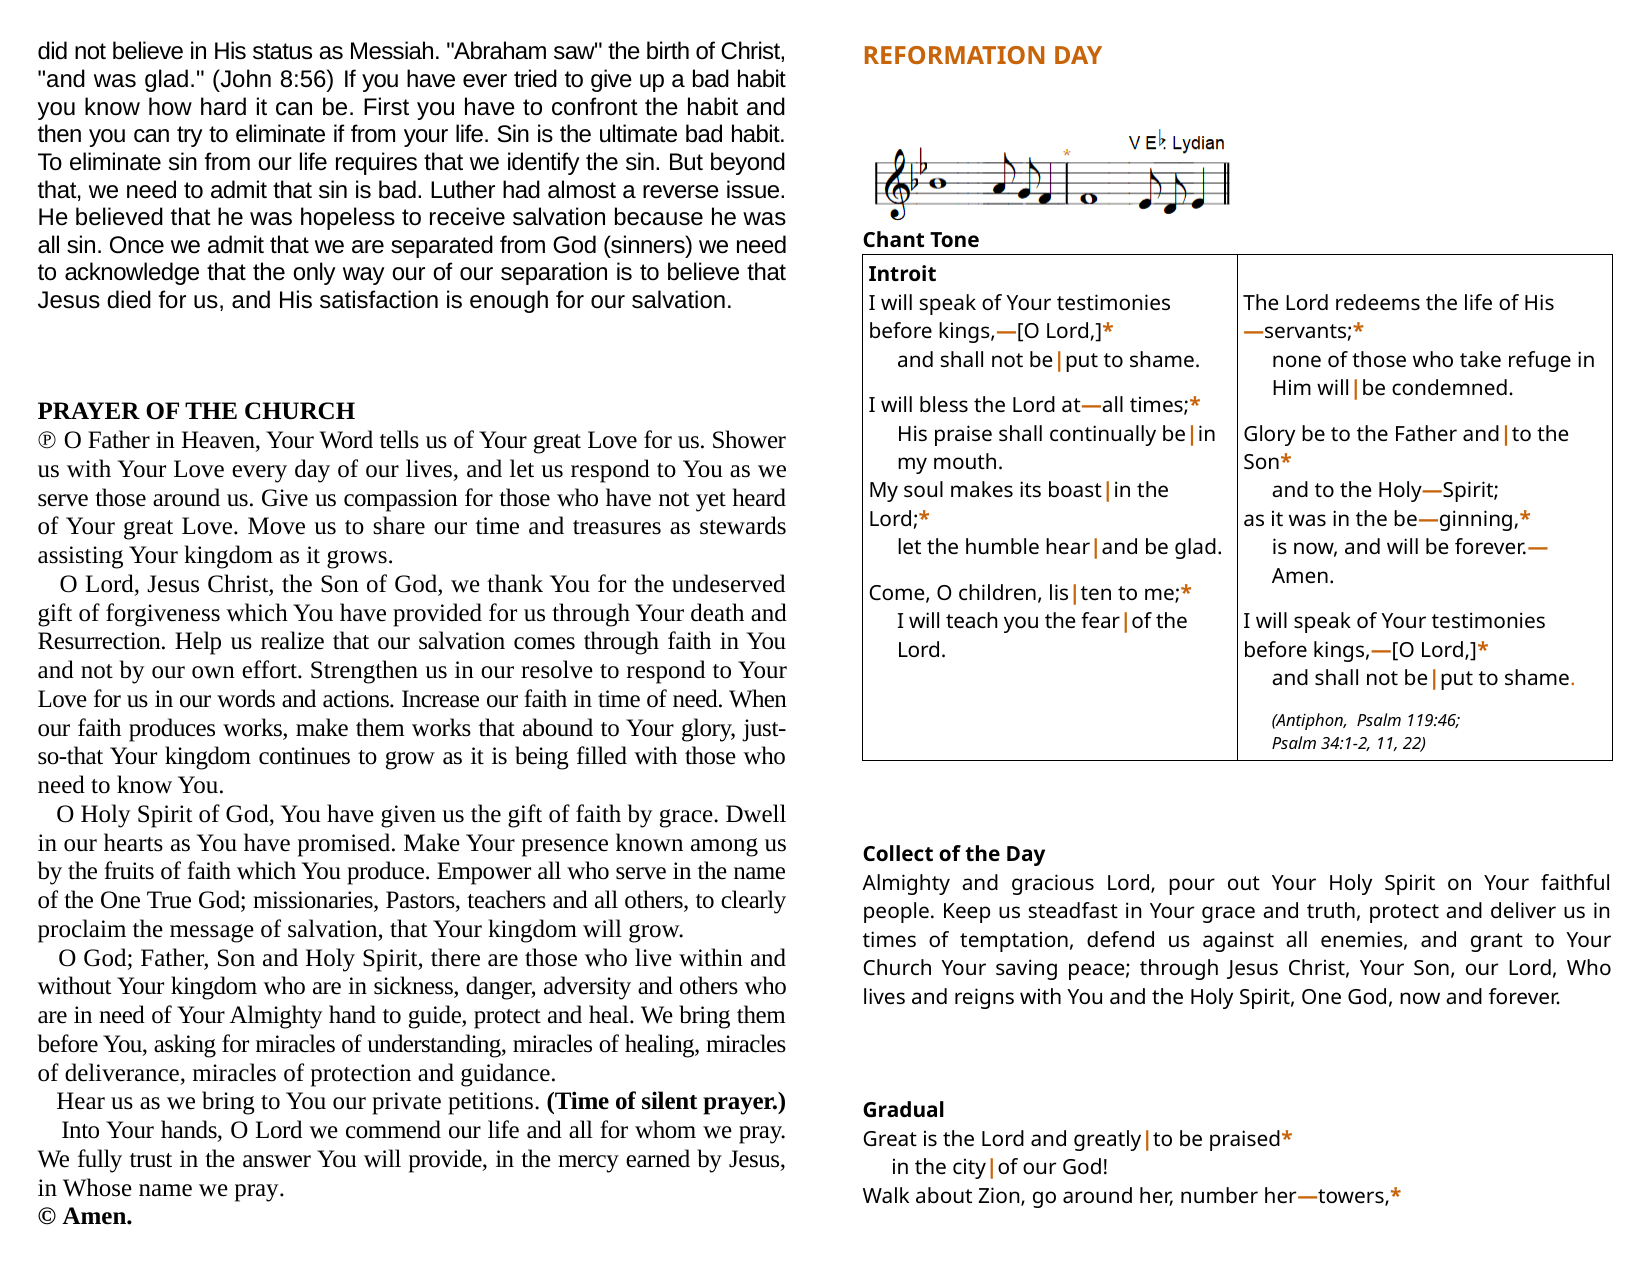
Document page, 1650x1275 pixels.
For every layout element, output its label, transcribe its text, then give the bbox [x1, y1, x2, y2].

text O Holy Spirit of God, You have given us the gift of faith by grace. Dwell in our hearts as You have promised. Make Your presence known among us by the fruits of faith which You produce. Empower all who serve in the name of the One True God; missionaries, Pastors, teachers and all others, to clearly proclaim the message of salvation, that Your kingdom will grow. [37, 799, 787, 943]
text Hear us as we bring to You our private petitions. (Time of silent prayer.) [37, 1086, 787, 1115]
text REFORMATION DAY [862, 37, 1612, 72]
text Great is the Lord and greatly|to be praised* [862, 1124, 1612, 1152]
text © Amen. [37, 1201, 787, 1230]
text did not believe in His status as Messiah. "Abraham saw" the birth of Christ, "and was glad." (John 8:56) If you have ever tried to give up a bad habit you know how hard it can be. First you have to confront the habit and then you can try to eliminate if from your life. Sin is the ultimate bad habit. To eliminate sin from our life requires that we identify the sin. But beyond that, we need to admit that sin is bad. Luther had almost a reverse issue. He believed that he was hopeless to receive salvation because he was all sin. Once we admit that we are separated from God (sinners) we need to acknowledge that the only way our of our separation is to believe that Jesus died for us, and His satisfaction is enough for our salvation. [37, 37, 787, 313]
picture [870, 126, 1233, 225]
table_header Introit I will speak of Your testimonies before kings,—[O Lord,]* and shall not be|put to shame. I will bless the Lord at—all times;* His praise shall continually be|in my mouth. My soul makes its boast|in the Lord;* let the humble hear|and be glad. Come, O children, lis|ten to me;* I will teach you the fear|of the Lord. [863, 255, 1237, 760]
text Walk about Zion, go around her, number her—towers,* [862, 1181, 1612, 1209]
text Into Your hands, O Lord we commend our life and all for whom we pray. We fully trust in the answer You will provide, in the mercy earned by Jesus, in Whose name we pray. [37, 1115, 787, 1201]
text PRAYER OF THE CHURCH [37, 396, 787, 425]
text Collect of the Day [862, 839, 1612, 868]
table_header The Lord redeems the life of His —servants;* none of those who take refuge in Him will|be condemned. Glory be to the Father and|to the Son* and to the Holy—Spirit; as it was in the be—ginning,* is now, and will be forever.—Amen. I will speak of Your testimonies before kings,—[O Lord,]* and shall not be|put to shame. (Antiphon, Psalm 119:46; Psalm 34:1-2, 11, 22) [1238, 255, 1612, 760]
text ℗ O Father in Heaven, Your Word tells us of Your great Love for us. Shower us with Your Love every day of our lives, and let us respond to You as we serve those around us. Give us compassion for those who have not yet heard of Your great Love. Move us to share our time and treasures as stewards assisting Your kingdom as it grows. [37, 425, 787, 569]
text O Lord, Jesus Christ, the Son of God, we thank You for the undeserved gift of forgiveness which You have provided for us through Your death and Resurrection. Help us realize that our salvation comes through faith in You and not by our own effort. Strengthen us in our resolve to respond to Your Love for us in our words and actions. Increase our faith in time of need. When our faith produces works, make them works that abound to Your glory, just-so-that Your kingdom continues to grow as it is being filled with those who need to know You. [37, 569, 787, 799]
text O God; Father, Son and Holy Spirit, there are those who live within and without Your kingdom who are in sickness, danger, adversity and others who are in need of Your Almighty hand to guide, protect and heal. We bring them before You, asking for miracles of understanding, miracles of healing, miracles of deliverance, miracles of protection and guidance. [37, 943, 787, 1086]
text in the city|of our God! [891, 1152, 1612, 1181]
text Gradual [862, 1096, 1612, 1124]
text Almighty and gracious Lord, pour out Your Holy Spirit on Your faithful people. Keep us steadfast in Your grace and truth, protect and deliver us in times of temptation, defend us against all enemies, and grant to Your Church Your saving peace; through Jesus Christ, Your Son, our Lord, Who lives and reigns with You and the Holy Spirit, One God, now and forever. [862, 868, 1612, 1010]
text Chant Tone [862, 100, 1612, 253]
